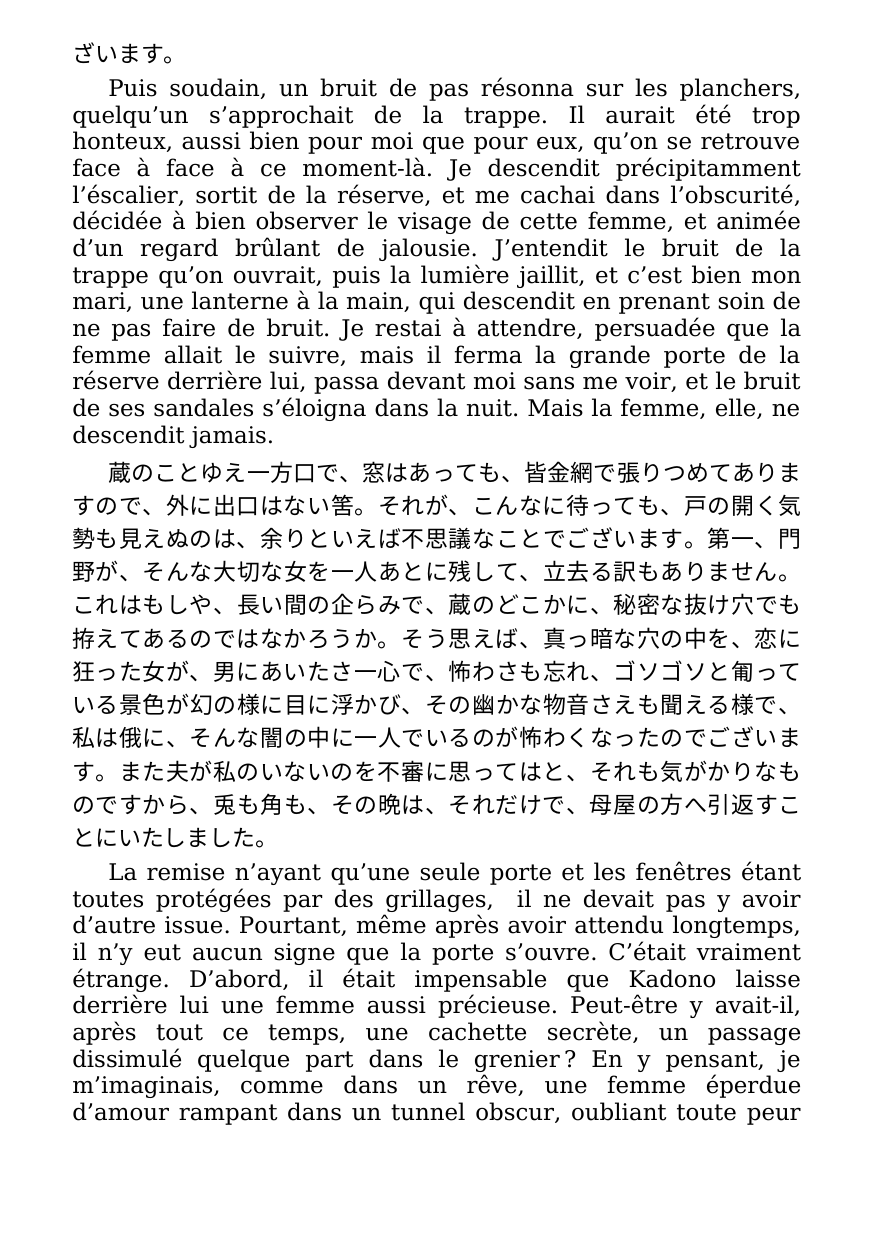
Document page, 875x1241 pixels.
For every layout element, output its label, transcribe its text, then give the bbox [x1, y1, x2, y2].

text La remise n’ayant qu’une seule porte et les fenêtres étant toutes protégées par des grillages, il ne devait pas y avoir d’autre issue. Pourtant, même après avoir attendu longtemps, il n’y eut aucun signe que la porte s’ouvre. C’était vraiment étrange. D’abord, il était impensable que Kadono laisse derrière lui une femme aussi précieuse. Peut-être y avait-il, après tout ce temps, une cachette secrète, un passage dissimulé quelque part dans le grenier ? En y pensant, je m’imaginais, comme dans un rêve, une femme éperdue d’amour rampant dans un tunnel obscur, oubliant toute peur [72, 859, 802, 1126]
text Puis soudain, un bruit de pas résonna sur les planchers, quelqu’un s’approchait de la trappe. Il aurait été trop honteux, aussi bien pour moi que pour eux, qu’on se retrouve face à face à ce moment-là. Je descendit précipitamment l’éscalier, sortit de la réserve, et me cachai dans l’obscurité, décidée à bien observer le visage de cette femme, et animée d’un regard brûlant de jalousie. J’entendit le bruit de la trappe qu’on ouvrait, puis la lumière jaillit, et c’est bien mon mari, une lanterne à la main, qui descendit en prenant soin de ne pas faire de bruit. Je restai à attendre, persuadée que la femme allait le suivre, mais il ferma la grande porte de la réserve derrière lui, passa devant moi sans me voir, et le bruit de ses sandales s’éloigna dans la nuit. Mais la femme, elle, ne descendit jamais. [72, 75, 802, 448]
text ざいます。 [72, 36, 802, 69]
text 蔵のことゆえ一方口で、窓はあっても、皆金網で張りつめてありますので、外に出口はない筈。それが、こんなに待っても、戸の開く気勢も見えぬのは、余りといえば不思議なことでございます。第一、門野が、そんな大切な女を一人あとに残して、立去る訳もありません。これはもしや、長い間の企らみで、蔵のどこかに、秘密な抜け穴でも拵えてあるのではなかろうか。そう思えば、真っ暗な穴の中を、恋に狂った女が、男にあいたさ一心で、怖わさも忘れ、ゴソゴソと匍っている景色が幻の様に目に浮かび、その幽かな物音さえも聞える様で、私は俄に、そんな闇の中に一人でいるのが怖わくなったのでございます。また夫が私のいないのを不審に思ってはと、それも気がかりなものですから、兎も角も、その晩は、それだけで、母屋の方へ引返すことにいたしました。 [72, 454, 802, 853]
